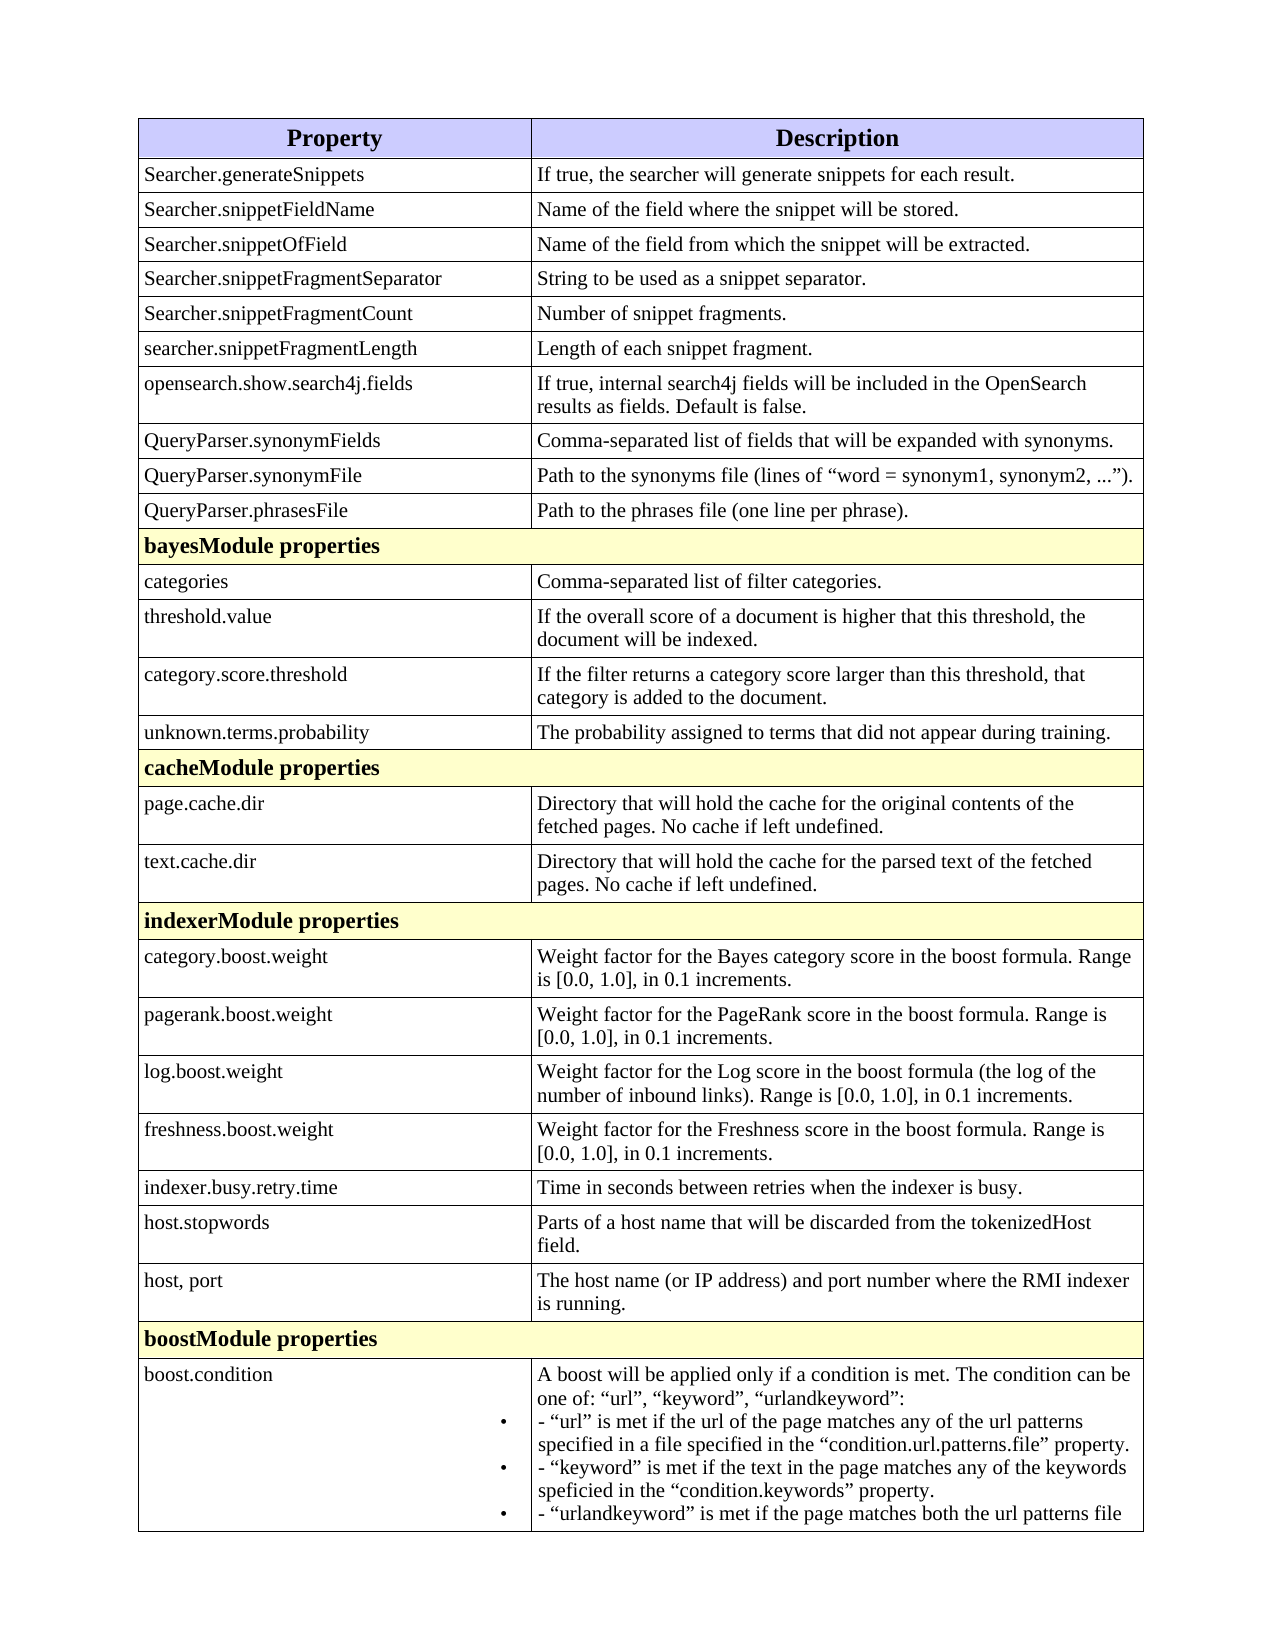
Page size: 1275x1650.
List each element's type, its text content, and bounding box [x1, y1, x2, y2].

table_cell cacheModule properties [139, 750, 1143, 786]
table_cell Path to the phrases file (one line per phrase). [532, 494, 1143, 527]
table_cell Searcher.generateSnippets [139, 159, 531, 192]
table_cell searcher.snippetFragmentLength [139, 332, 531, 366]
table_cell Weight factor for the PageRank score in the boost formula. Range is [0.0, 1.0], in 0.1 increments. [532, 998, 1143, 1054]
table_cell host.stopwords [139, 1206, 531, 1263]
table_cell Comma-separated list of fields that will be expanded with synonyms. [532, 424, 1143, 458]
table_cell Searcher.snippetOfField [139, 228, 531, 261]
table_cell QueryParser.synonymFields [139, 424, 531, 458]
table_cell Length of each snippet fragment. [532, 332, 1143, 366]
table_cell unknown.terms.probability [139, 716, 531, 749]
table_cell freshness.boost.weight [139, 1114, 531, 1170]
table_cell QueryParser.synonymFile [139, 459, 531, 493]
table_cell host, port [139, 1264, 531, 1321]
table_cell Weight factor for the Freshness score in the boost formula. Range is [0.0, 1.0], in 0.1 increments. [532, 1114, 1143, 1170]
table_cell A boost will be applied only if a condition is met. The condition can be one of: “url”, “keyword”, “urlandkeyword”: - “url” is met if the url of the page matches any of the url patterns specified in a file specified in the “condition.url.patterns.file” property. - “keyword” is met if the text in the page matches any of the keywords speficied in the “condition.keywords” property. - “urlandkeyword” is met if the page matches both the url patterns file [532, 1359, 1143, 1531]
table_cell Searcher.snippetFragmentSeparator [139, 262, 531, 296]
table_cell Number of snippet fragments. [532, 297, 1143, 331]
table_cell Weight factor for the Log score in the boost formula (the log of the number of inbound links). Range is [0.0, 1.0], in 0.1 increments. [532, 1056, 1143, 1112]
table_cell The probability assigned to terms that did not appear during training. [532, 716, 1143, 749]
table_cell If the overall score of a document is higher that this threshold, the document will be indexed. [532, 600, 1143, 657]
table_cell category.boost.weight [139, 940, 531, 997]
table_cell Weight factor for the Bayes category score in the boost formula. Range is [0.0, 1.0], in 0.1 increments. [532, 940, 1143, 997]
table_cell Parts of a host name that will be discarded from the tokenizedHost field. [532, 1206, 1143, 1263]
table_cell Time in seconds between retries when the indexer is busy. [532, 1171, 1143, 1205]
table_cell If true, the searcher will generate snippets for each result. [532, 159, 1143, 192]
table_cell Directory that will hold the cache for the original contents of the fetched pages. No cache if left undefined. [532, 787, 1143, 844]
table_cell page.cache.dir [139, 787, 531, 844]
table_cell If true, internal search4j fields will be included in the OpenSearch results as fields. Default is false. [532, 367, 1143, 423]
table_cell Searcher.snippetFieldName [139, 193, 531, 227]
table_cell Searcher.snippetFragmentCount [139, 297, 531, 331]
table_cell opensearch.show.search4j.fields [139, 367, 531, 423]
table_cell indexerModule properties [139, 903, 1143, 939]
table_cell QueryParser.phrasesFile [139, 494, 531, 527]
table_cell Directory that will hold the cache for the parsed text of the fetched pages. No cache if left undefined. [532, 845, 1143, 902]
table_cell String to be used as a snippet separator. [532, 262, 1143, 296]
table_cell The host name (or IP address) and port number where the RMI indexer is running. [532, 1264, 1143, 1321]
table_cell Name of the field where the snippet will be stored. [532, 193, 1143, 227]
table_header Property [139, 119, 531, 157]
table_cell threshold.value [139, 600, 531, 657]
table_cell log.boost.weight [139, 1056, 531, 1112]
table_cell Comma-separated list of filter categories. [532, 565, 1143, 599]
table_cell boostModule properties [139, 1322, 1143, 1357]
table_header Description [532, 119, 1143, 157]
table_cell categories [139, 565, 531, 599]
table_cell boost.condition [139, 1359, 531, 1531]
table_cell indexer.busy.retry.time [139, 1171, 531, 1205]
table_cell If the filter returns a category score larger than this threshold, that category is added to the document. [532, 658, 1143, 715]
table_cell Path to the synonyms file (lines of “word = synonym1, synonym2, ...”). [532, 459, 1143, 493]
table_cell category.score.threshold [139, 658, 531, 715]
table_cell pagerank.boost.weight [139, 998, 531, 1054]
table_cell Name of the field from which the snippet will be extracted. [532, 228, 1143, 261]
table_cell bayesModule properties [139, 529, 1143, 564]
table_cell text.cache.dir [139, 845, 531, 902]
